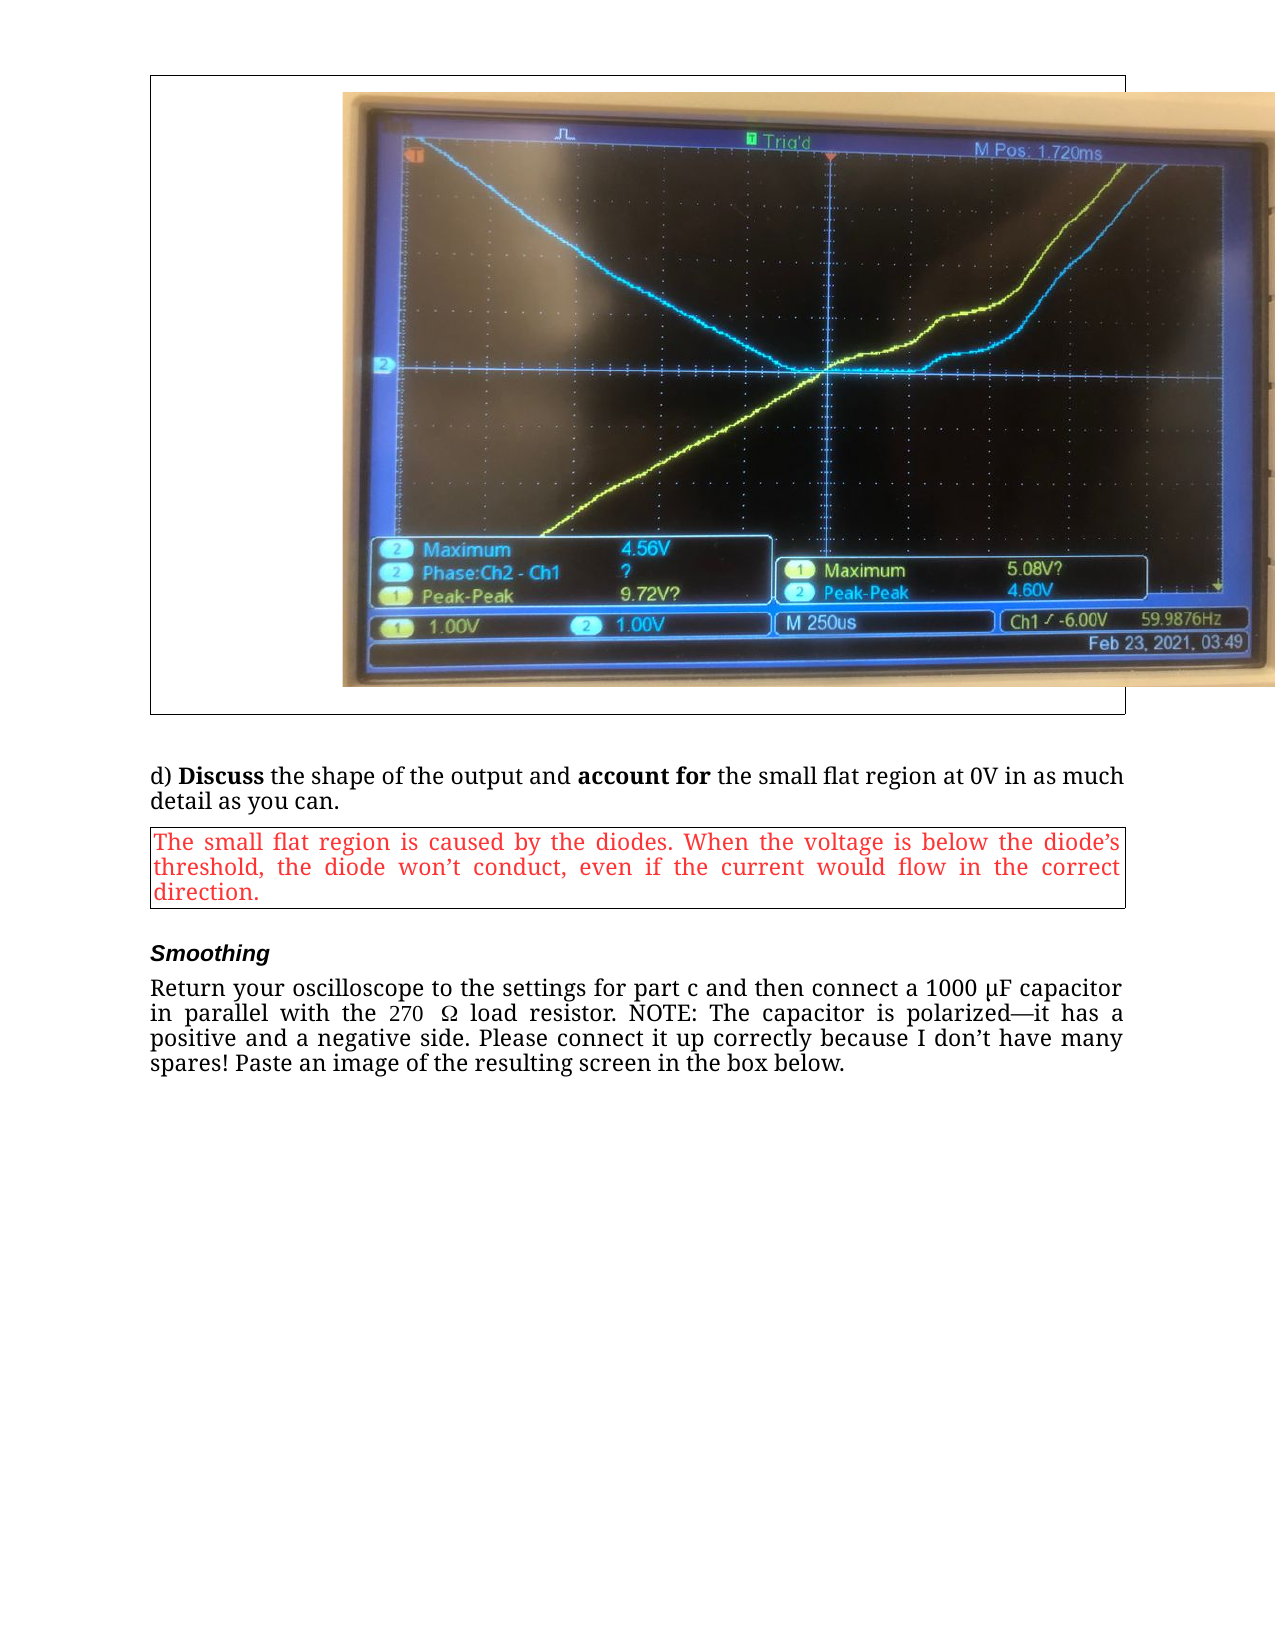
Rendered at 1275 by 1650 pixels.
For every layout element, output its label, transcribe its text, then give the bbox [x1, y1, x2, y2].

subtitle Smoothing [150, 941, 1125, 966]
text d) Discuss the shape of the output and account for the small flat region at 0V in as much detail as you can. [150, 764, 1125, 814]
text Return your oscilloscope to the settings for part c and then connect a 1000 µF capacitor in parallel with the 270 Ω load resistor. NOTE: The capacitor is polarized—it has a positive and a negative side. Please connect it up correctly because I don’t have many spares! Paste an image of the resulting screen in the box below. [150, 977, 1125, 1077]
picture [342, 92, 1275, 687]
text The small flat region is caused by the diodes. When the voltage is below the diode’s threshold, the diode won’t conduct, even if the current would flow in the correct direction. [151, 828, 1125, 908]
